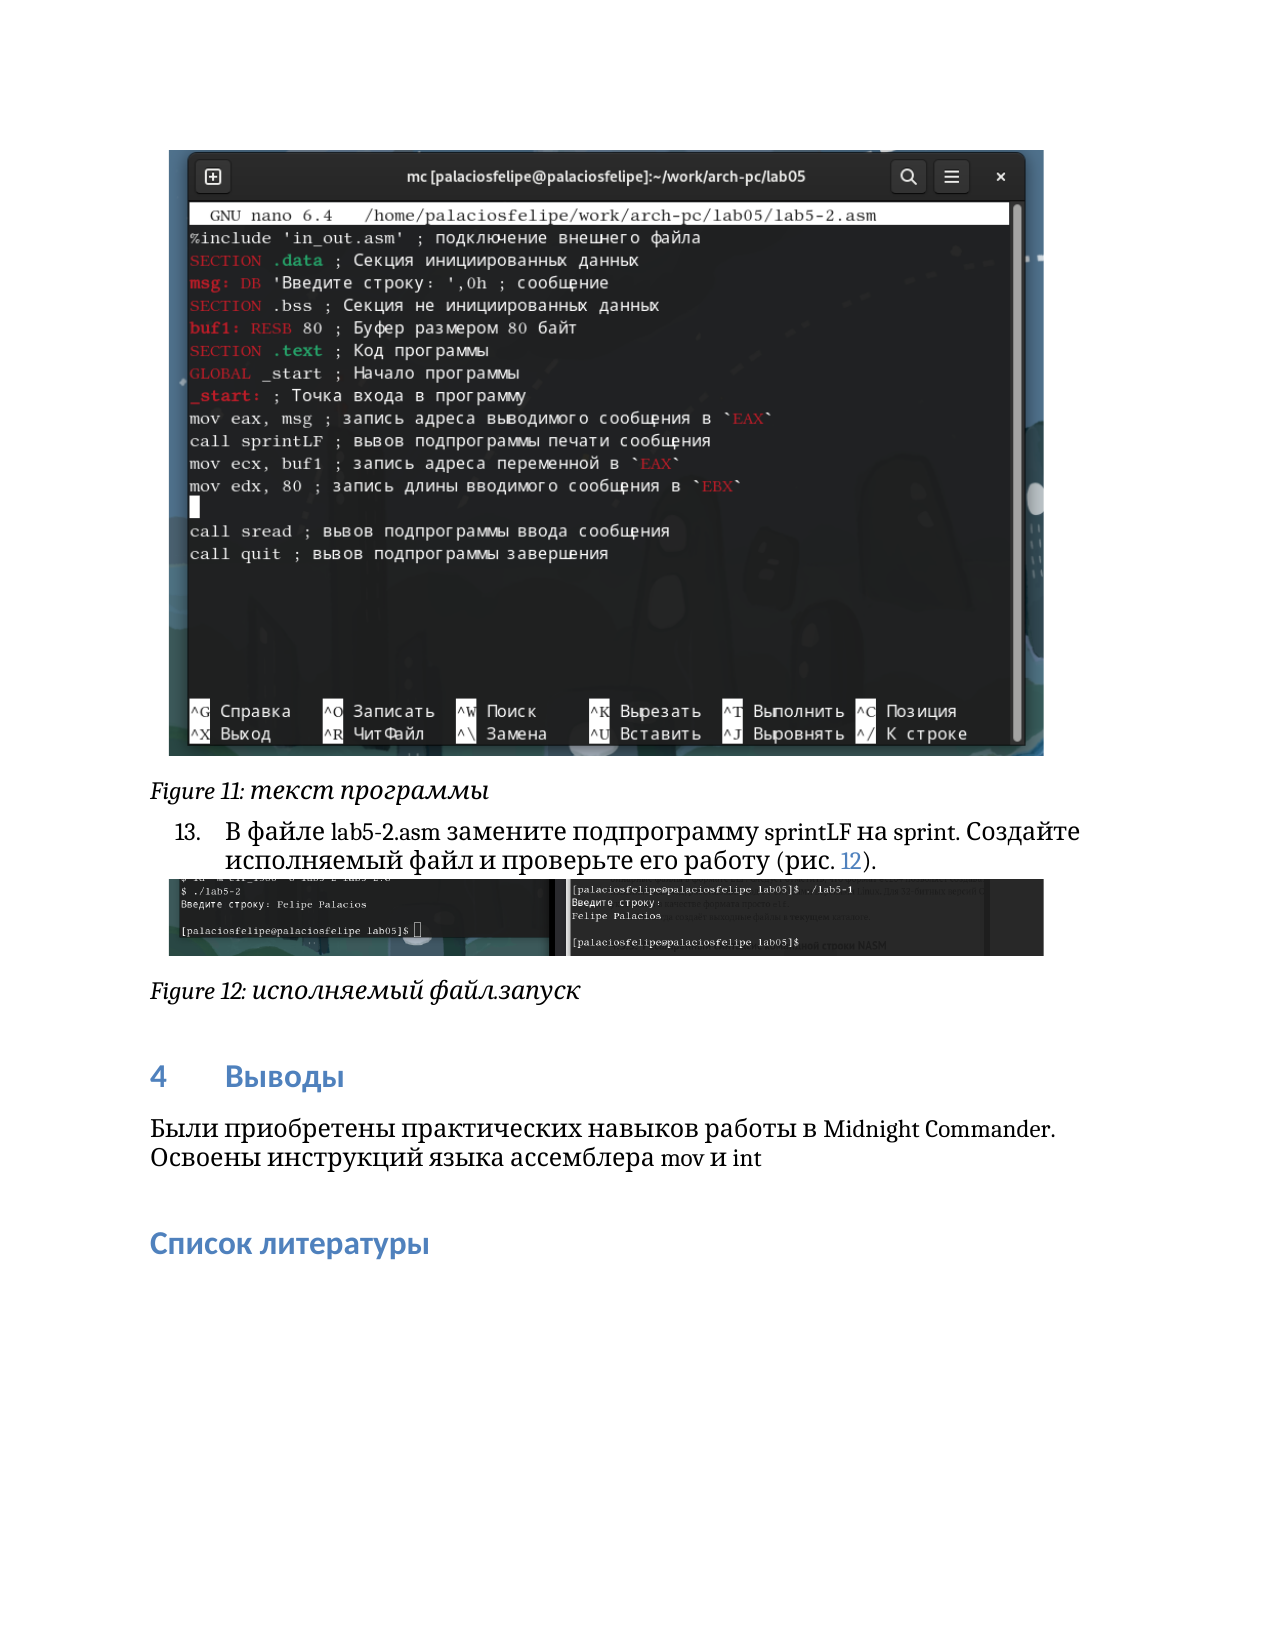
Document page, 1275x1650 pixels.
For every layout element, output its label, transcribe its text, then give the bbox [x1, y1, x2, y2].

subtitle Список литературы [150, 1222, 1125, 1263]
text Были приобретены практических навыков работы в Midnight Commander. Освоены инструкций языка ассемблера mov и int [150, 1115, 1125, 1172]
list В файле lab5-2.asm замените подпрограмму sprintLF на sprint. Создайте исполняемый файл и проверьте его работу (рис. 12). [175, 818, 1125, 875]
picture [168, 879, 1044, 956]
picture [168, 150, 1044, 756]
subtitle 4 Выводы [150, 1055, 1125, 1096]
text Figure 11: текст программы [150, 777, 1125, 805]
text Figure 12: исполняемый файл.запуск [150, 977, 1125, 1005]
